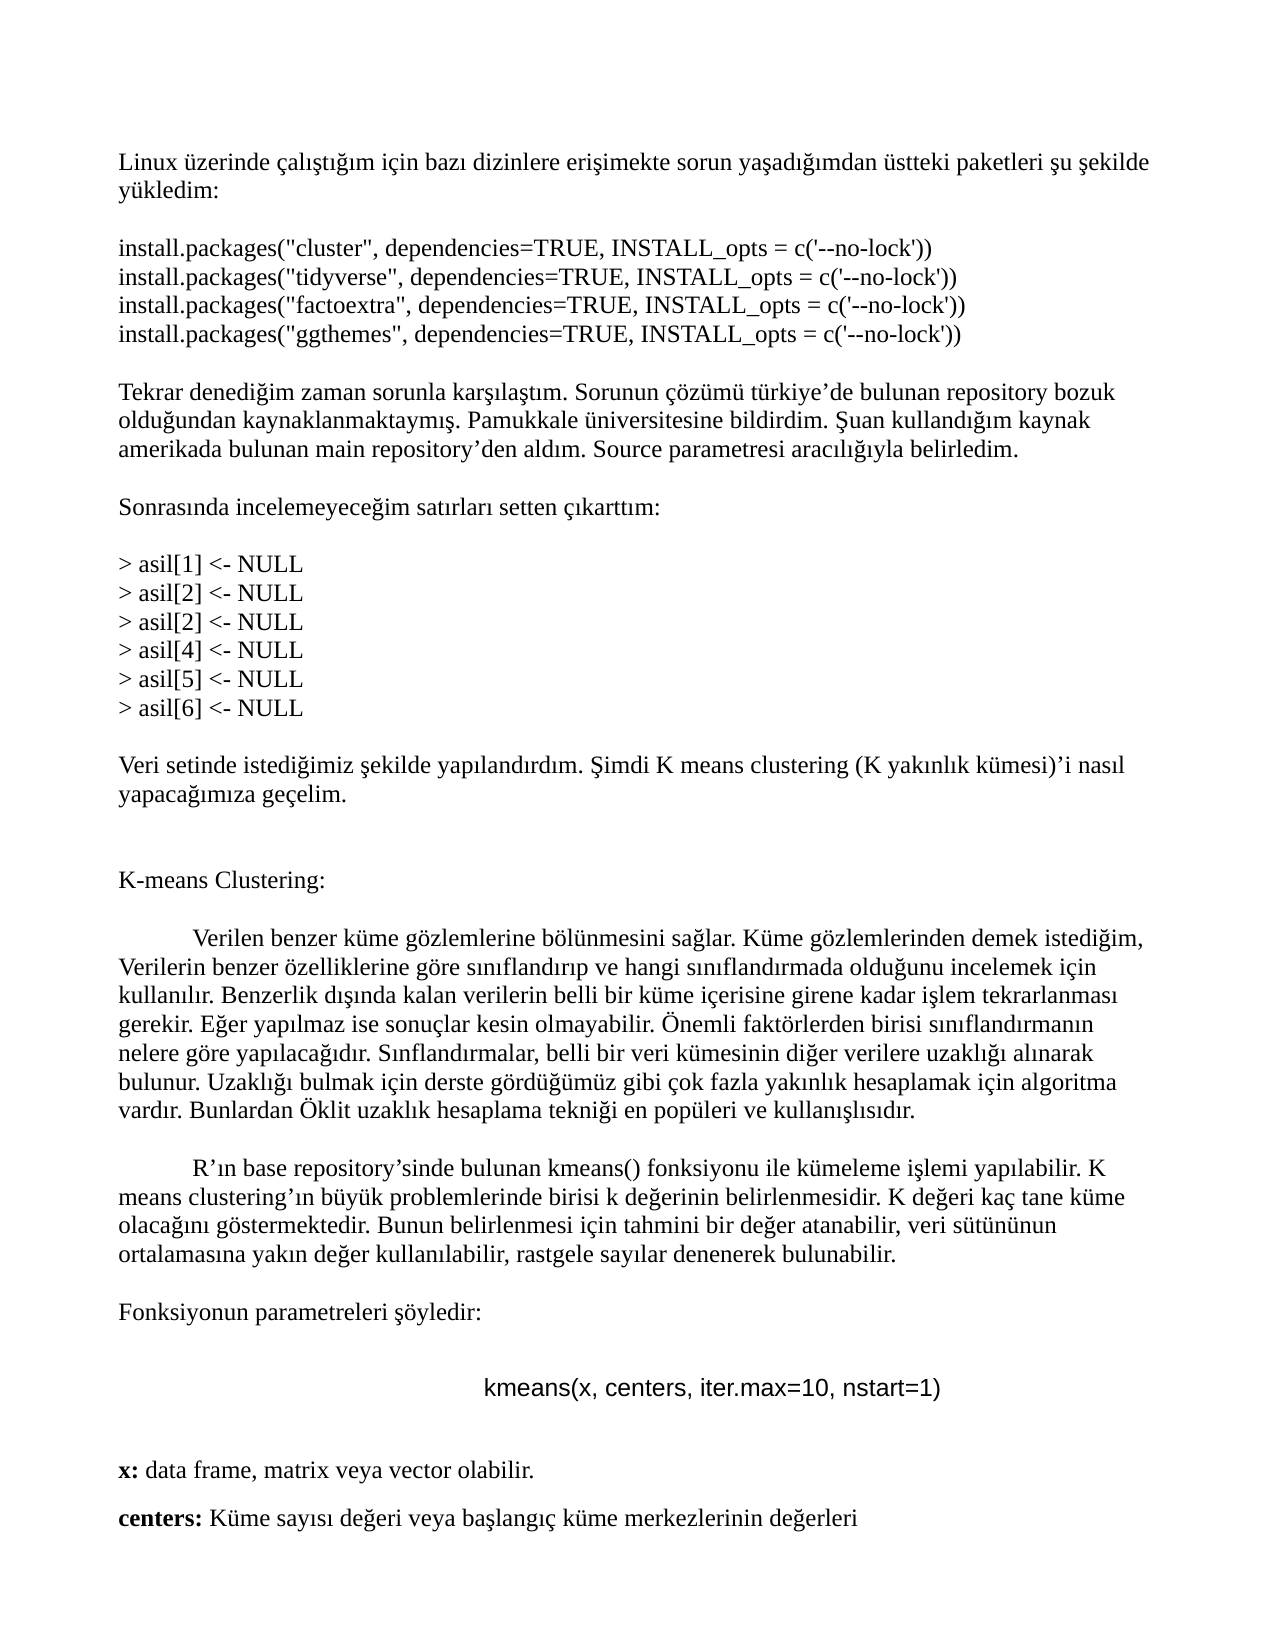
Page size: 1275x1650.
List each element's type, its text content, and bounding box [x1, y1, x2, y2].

text Sonrasında incelemeyeceğim satırları setten çıkarttım: [118, 492, 1157, 521]
text > asil[2] <- NULL [118, 607, 1157, 636]
text centers: Küme sayısı değeri veya başlangıç küme merkezlerinin değerleri [118, 1503, 1157, 1532]
subtitle kmeans(x, centers, iter.max=10, nstart=1) [268, 1373, 1157, 1401]
text install.packages("cluster", dependencies=TRUE, INSTALL_opts = c('--no-lock')) [118, 233, 1157, 262]
text Linux üzerinde çalıştığım için bazı dizinlere erişimekte sorun yaşadığımdan üstteki paketleri şu şekilde yükledim: [118, 147, 1157, 204]
text > asil[5] <- NULL [118, 664, 1157, 693]
text K-means Clustering: [118, 866, 1157, 894]
text Verilen benzer küme gözlemlerine bölünmesini sağlar. Küme gözlemlerinden demek istediğim, Verilerin benzer özelliklerine göre sınıflandırıp ve hangi sınıflandırmada olduğunu incelemek için kullanılır. Benzerlik dışında kalan verilerin belli bir küme içerisine girene kadar işlem tekrarlanması gerekir. Eğer yapılmaz ise sonuçlar kesin olmayabilir. Önemli faktörlerden birisi sınıflandırmanın nelere göre yapılacağıdır. Sınflandırmalar, belli bir veri kümesinin diğer verilere uzaklığı alınarak bulunur. Uzaklığı bulmak için derste gördüğümüz gibi çok fazla yakınlık hesaplamak için algoritma vardır. Bunlardan Öklit uzaklık hesaplama tekniği en popüleri ve kullanışlısıdır. [118, 923, 1157, 1124]
text > asil[2] <- NULL [118, 578, 1157, 607]
text > asil[6] <- NULL [118, 693, 1157, 722]
text Tekrar denediğim zaman sorunla karşılaştım. Sorunun çözümü türkiye’de bulunan repository bozuk olduğundan kaynaklanmaktaymış. Pamukkale üniversitesine bildirdim. Şuan kullandığım kaynak amerikada bulunan main repository’den aldım. Source parametresi aracılığıyla belirledim. [118, 377, 1157, 463]
text > asil[1] <- NULL [118, 549, 1157, 578]
text R’ın base repository’sinde bulunan kmeans() fonksiyonu ile kümeleme işlemi yapılabilir. K means clustering’ın büyük problemlerinde birisi k değerinin belirlenmesidir. K değeri kaç tane küme olacağını göstermektedir. Bunun belirlenmesi için tahmini bir değer atanabilir, veri sütününun ortalamasına yakın değer kullanılabilir, rastgele sayılar denenerek bulunabilir. [118, 1153, 1157, 1268]
text install.packages("ggthemes", dependencies=TRUE, INSTALL_opts = c('--no-lock')) [118, 319, 1157, 348]
text x: data frame, matrix veya vector olabilir. [118, 1455, 1157, 1484]
text install.packages("factoextra", dependencies=TRUE, INSTALL_opts = c('--no-lock')) [118, 291, 1157, 319]
text > asil[4] <- NULL [118, 636, 1157, 664]
text install.packages("tidyverse", dependencies=TRUE, INSTALL_opts = c('--no-lock')) [118, 262, 1157, 291]
text Veri setinde istediğimiz şekilde yapılandırdım. Şimdi K means clustering (K yakınlık kümesi)’i nasıl yapacağımıza geçelim. [118, 751, 1157, 808]
text Fonksiyonun parametreleri şöyledir: [118, 1297, 1157, 1326]
